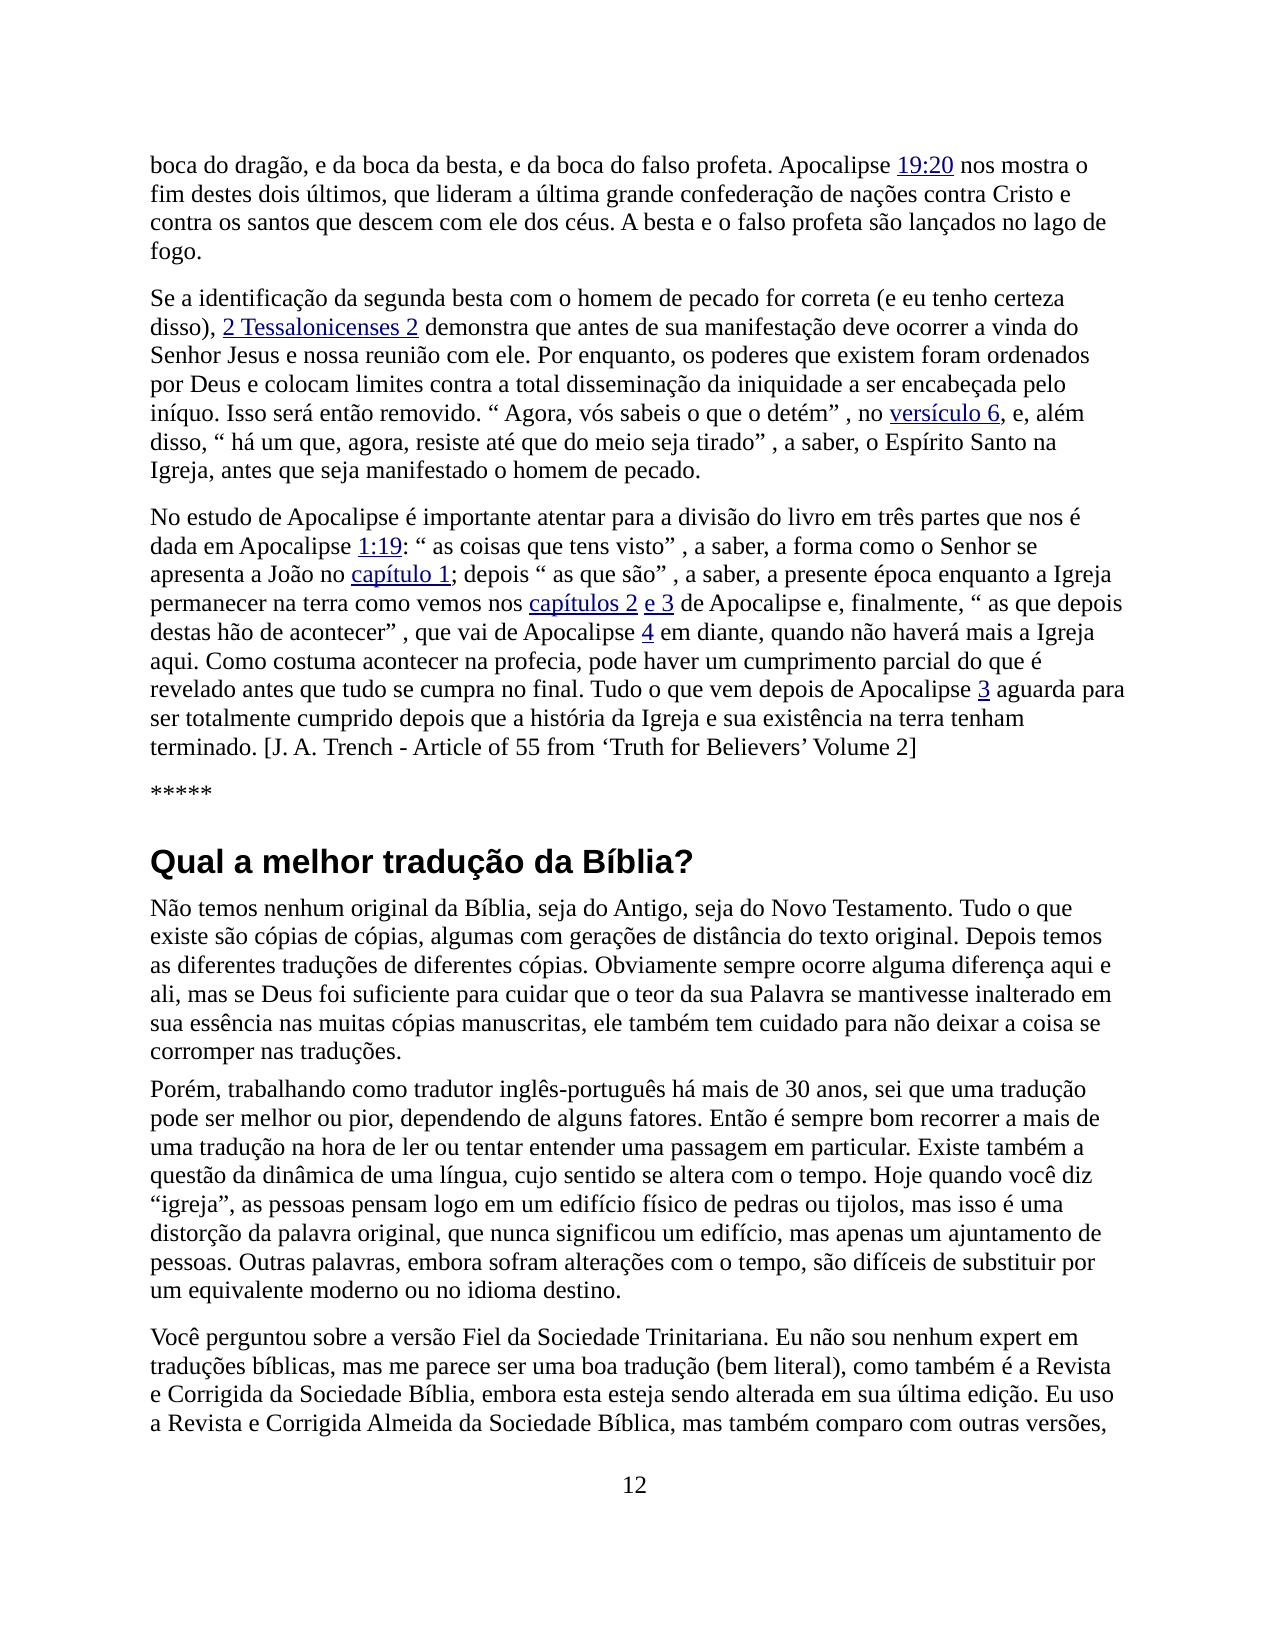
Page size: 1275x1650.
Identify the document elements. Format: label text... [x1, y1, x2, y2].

text Você perguntou sobre a versão Fiel da Sociedade Trinitariana. Eu não sou nenhum expert em traduções bíblicas, mas me parece ser uma boa tradução (bem literal), como também é a Revista e Corrigida da Sociedade Bíblia, embora esta esteja sendo alterada em sua última edição. Eu uso a Revista e Corrigida Almeida da Sociedade Bíblica, mas também comparo com outras versões, [150, 1322, 1125, 1437]
text Porém, trabalhando como tradutor inglês-português há mais de 30 anos, sei que uma tradução pode ser melhor ou pior, dependendo de alguns fatores. Então é sempre bom recorrer a mais de uma tradução na hora de ler ou tentar entender uma passagem em particular. Existe também a questão da dinâmica de uma língua, cujo sentido se altera com o tempo. Hoje quando você diz “igreja”, as pessoas pensam logo em um edifício físico de pedras ou tijolos, mas isso é uma distorção da palavra original, que nunca significou um edifício, mas apenas um ajuntamento de pessoas. Outras palavras, embora sofram alterações com o tempo, são difíceis de substituir por um equivalente moderno ou no idioma destino. [150, 1074, 1125, 1304]
text Não temos nenhum original da Bíblia, seja do Antigo, seja do Novo Testamento. Tudo o que existe são cópias de cópias, algumas com gerações de distância do texto original. Depois temos as diferentes traduções de diferentes cópias. Obviamente sempre ocorre alguma diferença aqui e ali, mas se Deus foi suficiente para cuidar que o teor da sua Palavra se mantivesse inalterado em sua essência nas muitas cópias manuscritas, ele também tem cuidado para não deixar a coisa se corromper nas traduções. [150, 893, 1125, 1065]
text ***** [150, 779, 1125, 807]
text No estudo de Apocalipse é importante atentar para a divisão do livro em três partes que nos é dada em Apocalipse 1:19: “ as coisas que tens visto” , a saber, a forma como o Senhor se apresenta a João no capítulo 1; depois “ as que são” , a saber, a presente época enquanto a Igreja permanecer na terra como vemos nos capítulos 2 e 3 de Apocalipse e, finalmente, “ as que depois destas hão de acontecer” , que vai de Apocalipse 4 em diante, quando não haverá mais a Igreja aqui. Como costuma acontecer na profecia, pode haver um cumprimento parcial do que é revelado antes que tudo se cumpra no final. Tudo o que vem depois de Apocalipse 3 aguarda para ser totalmente cumprido depois que a história da Igreja e sua existência na terra tenham terminado. [J. A. Trench - Article of 55 from ‘Truth for Believers’ Volume 2] [150, 502, 1125, 761]
text boca do dragão, e da boca da besta, e da boca do falso profeta. Apocalipse 19:20 nos mostra o fim destes dois últimos, que lideram a última grande confederação de nações contra Cristo e contra os santos que descem com ele dos céus. A besta e o falso profeta são lançados no lago de fogo. [150, 150, 1125, 265]
subtitle Qual a melhor tradução da Bíblia? [150, 841, 1125, 880]
text Se a identificação da segunda besta com o homem de pecado for correta (e eu tenho certeza disso), 2 Tessalonicenses 2 demonstra que antes de sua manifestação deve ocorrer a vinda do Senhor Jesus e nossa reunião com ele. Por enquanto, os poderes que existem foram ordenados por Deus e colocam limites contra a total disseminação da iniquidade a ser encabeçada pelo iníquo. Isso será então removido. “ Agora, vós sabeis o que o detém” , no versículo 6, e, além disso, “ há um que, agora, resiste até que do meio seja tirado” , a saber, o Espírito Santo na Igreja, antes que seja manifestado o homem de pecado. [150, 283, 1125, 484]
